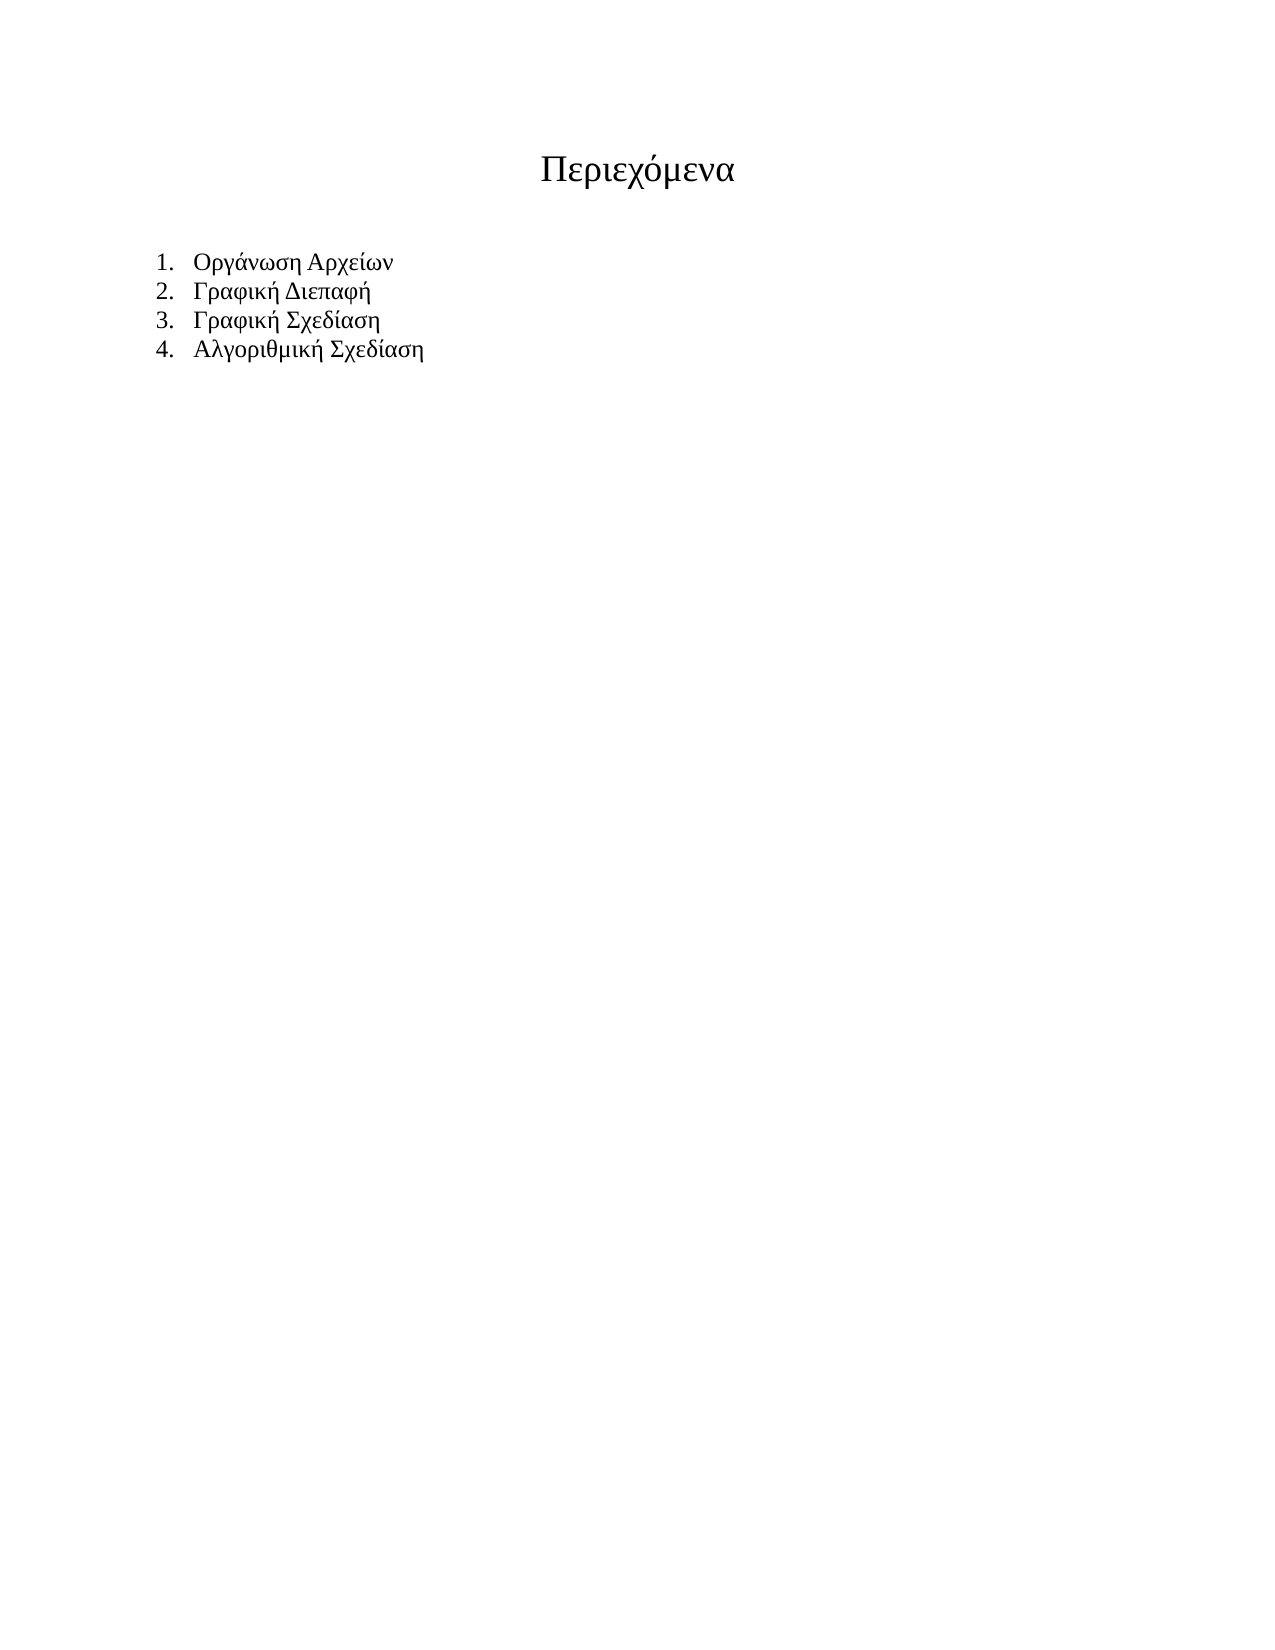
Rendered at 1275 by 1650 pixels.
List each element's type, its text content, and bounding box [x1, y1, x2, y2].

list Αλγοριθμική Σχεδίαση [156, 334, 1157, 362]
list Γραφική Σχεδίαση [156, 305, 1157, 334]
list Γραφική Διεπαφή [156, 276, 1157, 305]
text Περιεχόμενα [118, 147, 1157, 190]
list Οργάνωση Αρχείων [156, 247, 1157, 276]
